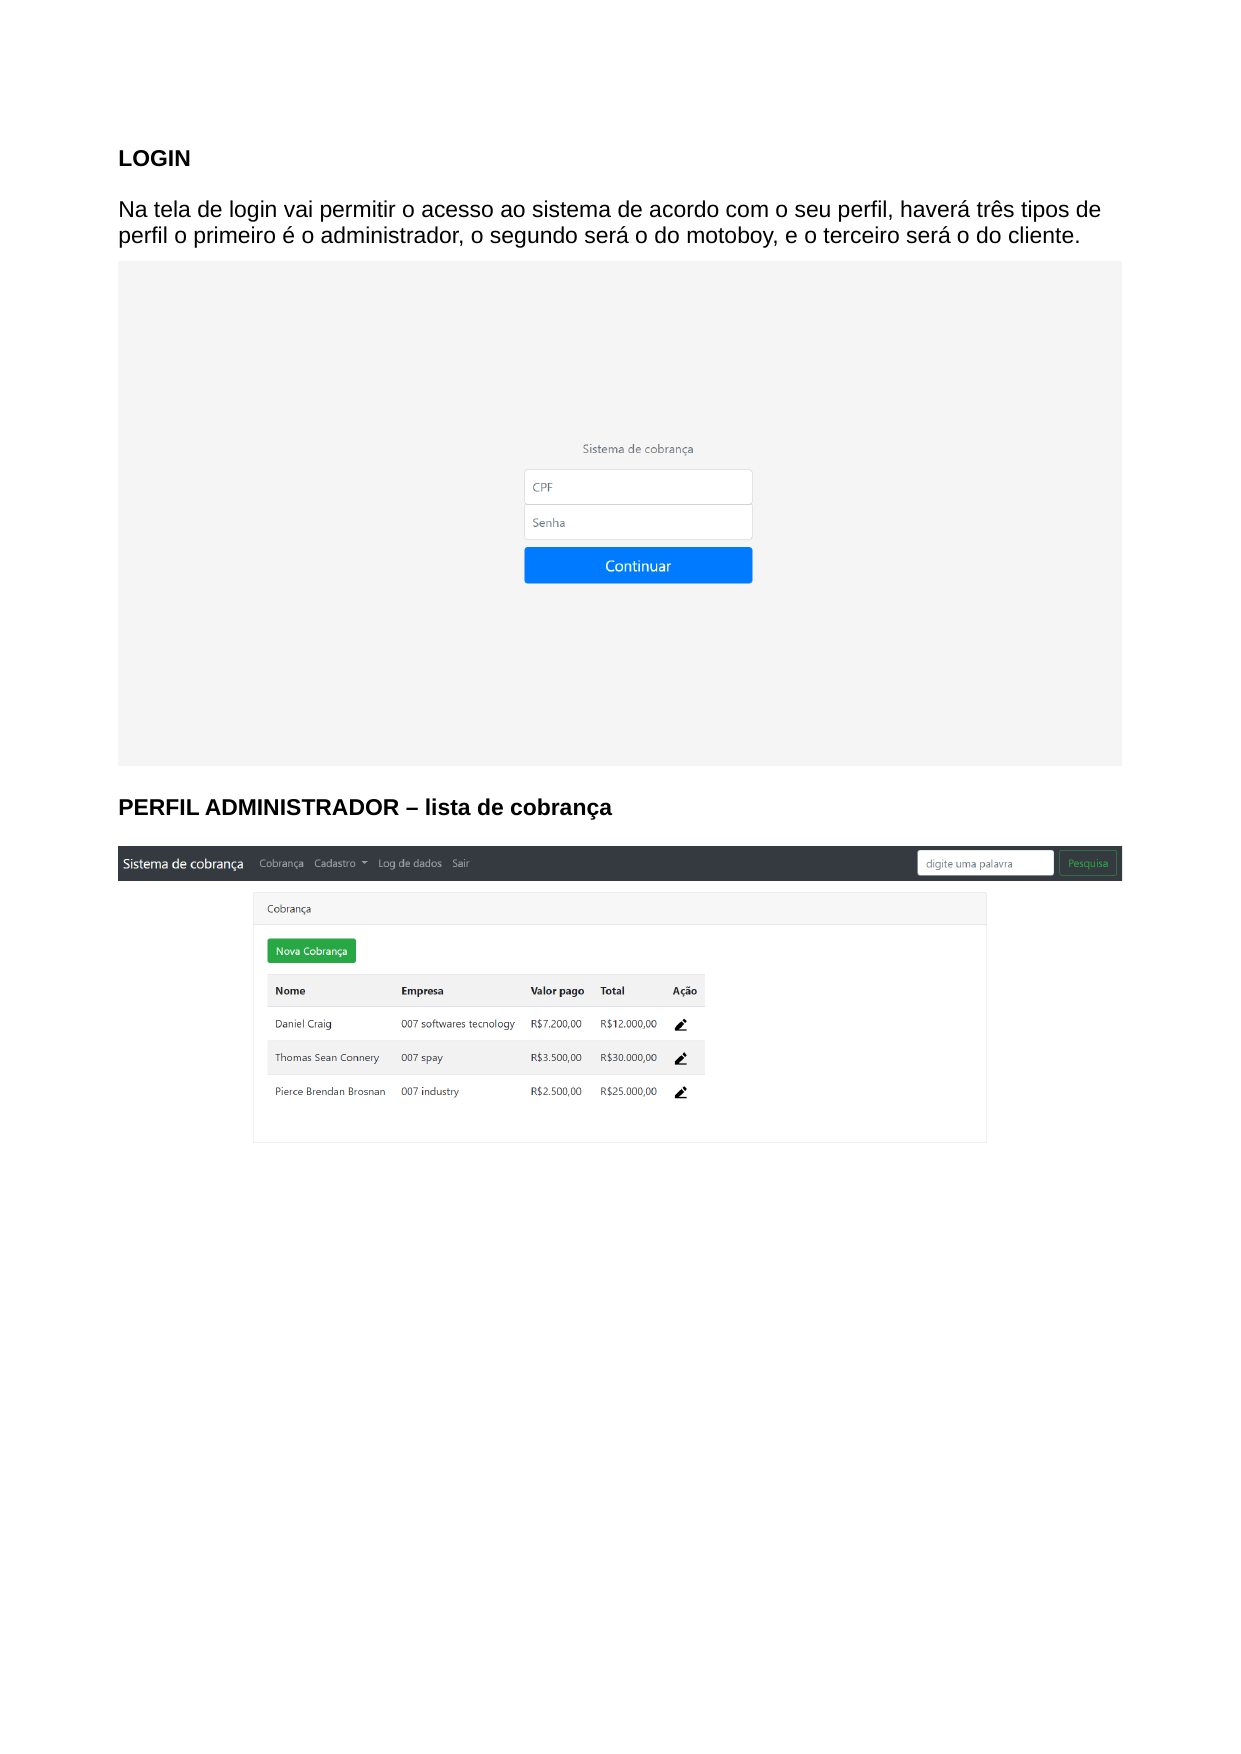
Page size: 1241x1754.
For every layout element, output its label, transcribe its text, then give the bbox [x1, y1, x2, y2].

picture [118, 846, 1123, 1197]
text Na tela de login vai permitir o acesso ao sistema de acordo com o seu perfil, haverá três tipos de perfil o primeiro é o administrador, o segundo será o do motoboy, e o terceiro será o do cliente. [118, 196, 1122, 248]
text PERFIL ADMINISTRADOR – lista de cobrança [118, 794, 1122, 820]
picture [118, 261, 1123, 766]
text LOGIN [118, 144, 1122, 171]
